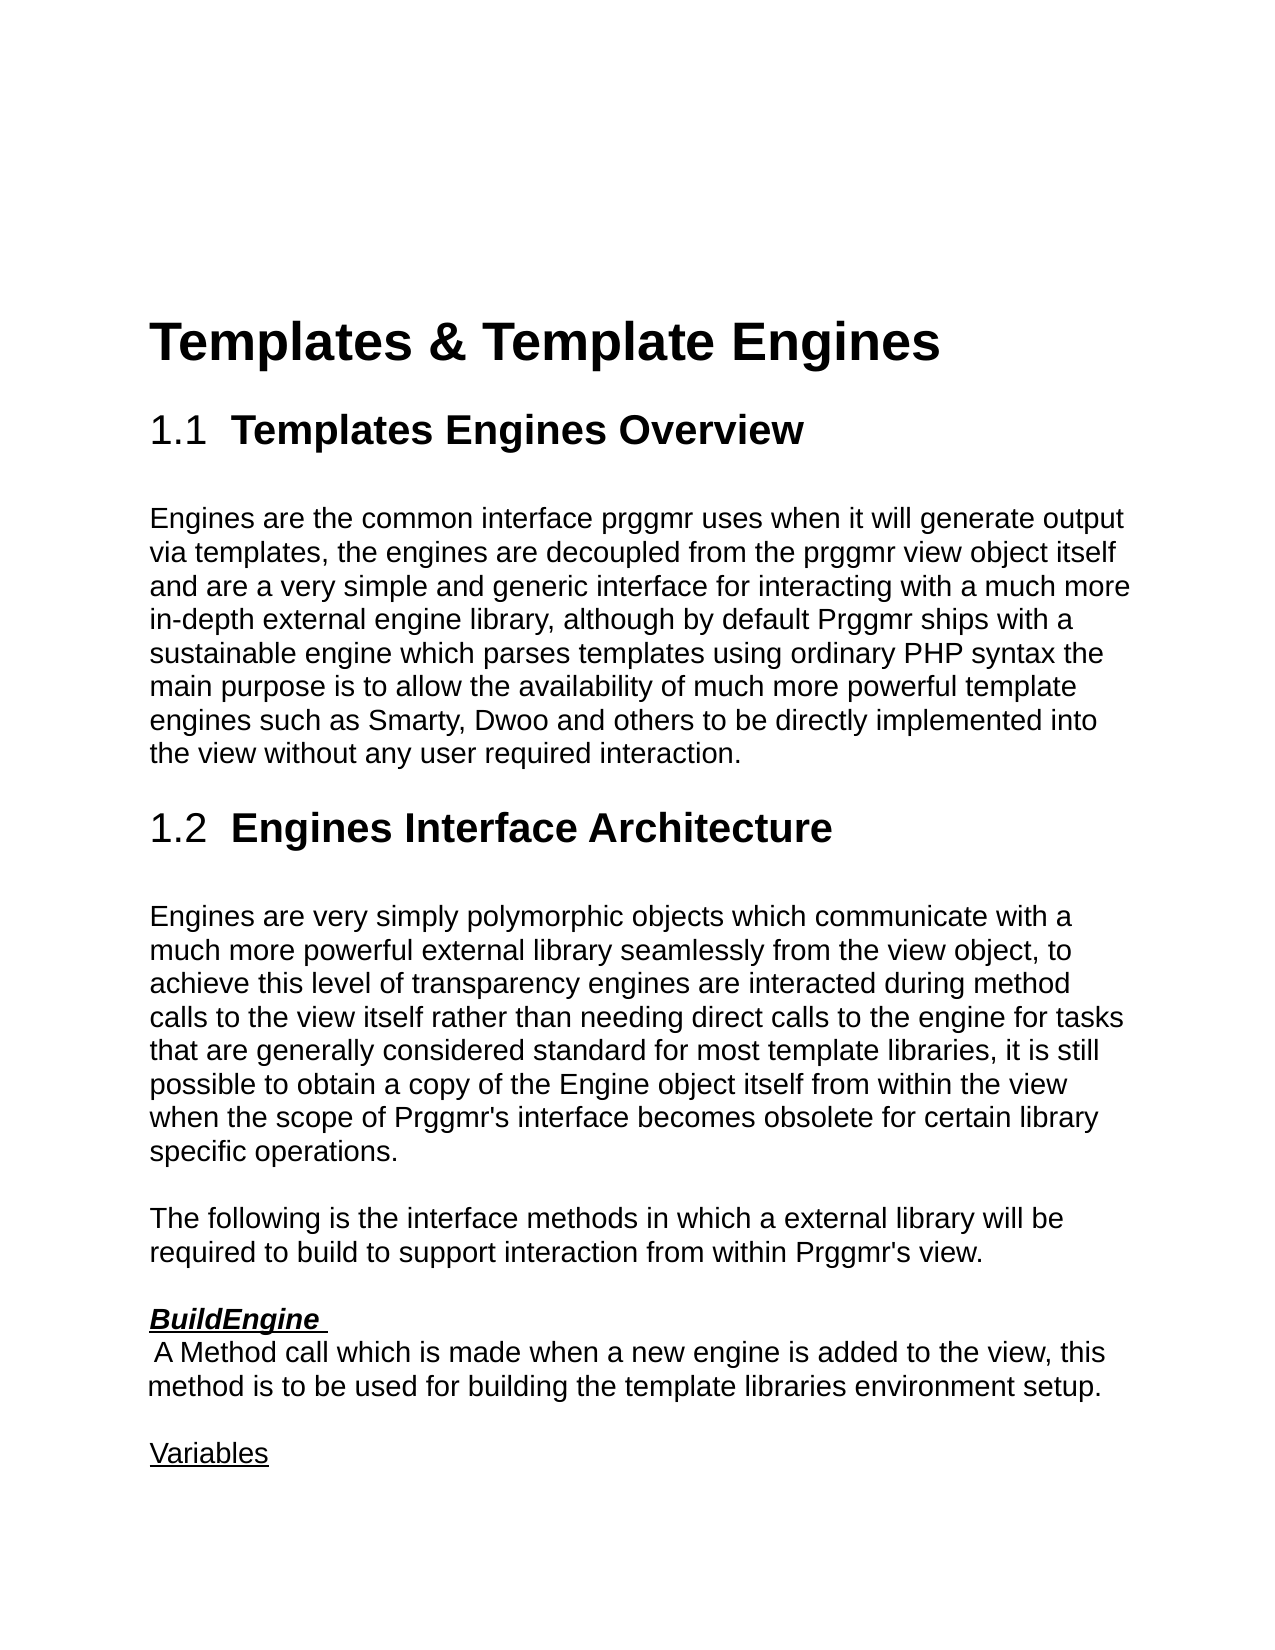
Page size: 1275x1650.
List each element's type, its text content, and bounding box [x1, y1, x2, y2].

text Variables [149, 1436, 1132, 1469]
text 1.2 Engines Interface Architecture [149, 803, 1132, 851]
text 1.1 Templates Engines Overview [149, 406, 1132, 453]
text BuildEngine [149, 1302, 1132, 1335]
text A Method call which is made when a new engine is added to the view, this method is to be used for building the template libraries environment setup. [147, 1335, 1132, 1402]
text The following is the interface methods in which a external library will be required to build to support interaction from within Prggmr's view. [149, 1201, 1132, 1268]
text Engines are the common interface prggmr uses when it will generate output via templates, the engines are decoupled from the prggmr view object itself and are a very simple and generic interface for interacting with a much more in-depth external engine library, although by default Prggmr ships with a sustainable engine which parses templates using ordinary PHP syntax the main purpose is to allow the availability of much more powerful template engines such as Smarty, Dwoo and others to be directly implemented into the view without any user required interaction. [149, 501, 1132, 770]
text Templates & Template Engines [149, 310, 1132, 372]
text Engines are very simply polymorphic objects which communicate with a much more powerful external library seamlessly from the view object, to achieve this level of transparency engines are interacted during method calls to the view itself rather than needing direct calls to the engine for tasks that are generally considered standard for most template libraries, it is still possible to obtain a copy of the Engine object itself from within the view when the scope of Prggmr's interface becomes obsolete for certain library specific operations. [149, 899, 1132, 1167]
